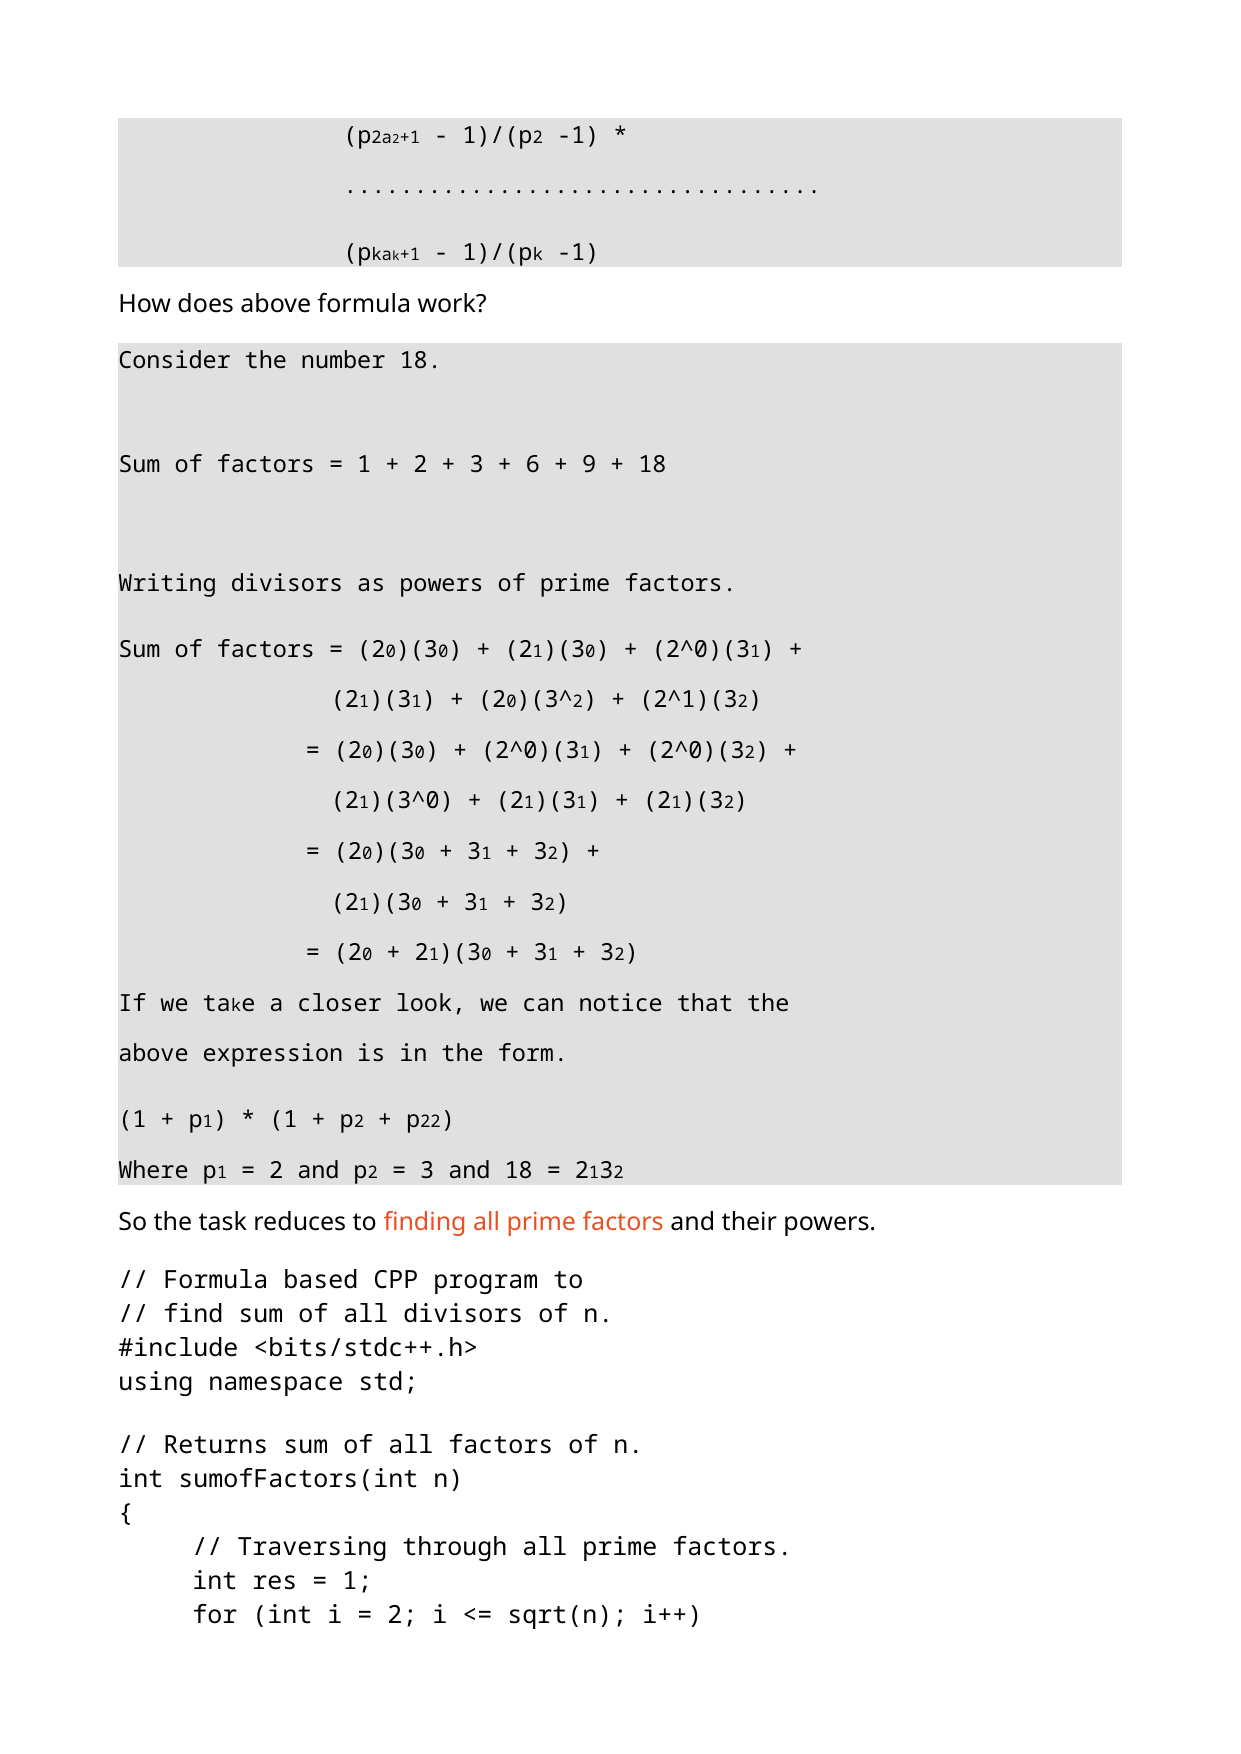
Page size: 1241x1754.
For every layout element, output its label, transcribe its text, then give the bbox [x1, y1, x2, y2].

text (21)(31) + (20)(3^2) + (2^1)(32) [118, 683, 1122, 715]
text // Returns sum of all factors of n. [118, 1426, 1122, 1460]
text Sum of factors = (20)(30) + (21)(30) + (2^0)(31) + [118, 632, 1122, 664]
text (21)(3^0) + (21)(31) + (21)(32) [118, 784, 1122, 816]
text using namespace std; [118, 1364, 1122, 1398]
text int res = 1; [118, 1563, 1122, 1597]
text #include <bits/stdc++.h> [118, 1330, 1122, 1364]
text above expression is in the form. [118, 1036, 1122, 1068]
text { [118, 1494, 1122, 1528]
text (p2a2+1 - 1)/(p2 -1) * [118, 118, 1122, 150]
text (21)(30 + 31 + 32) [118, 885, 1122, 917]
text // Traversing through all prime factors. [118, 1528, 1122, 1563]
text If we take a closer look, we can notice that the [118, 986, 1122, 1018]
text for (int i = 2; i <= sqrt(n); i++) [118, 1597, 1122, 1631]
text How does above formula work? [118, 285, 1122, 319]
text // Formula based CPP program to [118, 1262, 1122, 1296]
text (pkak+1 - 1)/(pk -1) [118, 235, 1122, 267]
text Sum of factors = 1 + 2 + 3 + 6 + 9 + 18 [118, 447, 1122, 479]
text = (20)(30 + 31 + 32) + [118, 834, 1122, 866]
text = (20)(30) + (2^0)(31) + (2^0)(32) + [118, 733, 1122, 765]
text // find sum of all divisors of n. [118, 1296, 1122, 1330]
text (1 + p1) * (1 + p2 + p22) [118, 1102, 1122, 1134]
text So the task reduces to finding all prime factors and their powers. [118, 1203, 1122, 1238]
text Writing divisors as powers of prime factors. [118, 566, 1122, 598]
text Consider the number 18. [118, 343, 1122, 376]
text Where p1 = 2 and p2 = 3 and 18 = 2132 [118, 1153, 1122, 1185]
text .................................. [118, 169, 1122, 201]
text int sumofFactors(int n) [118, 1460, 1122, 1494]
text = (20 + 21)(30 + 31 + 32) [118, 935, 1122, 967]
